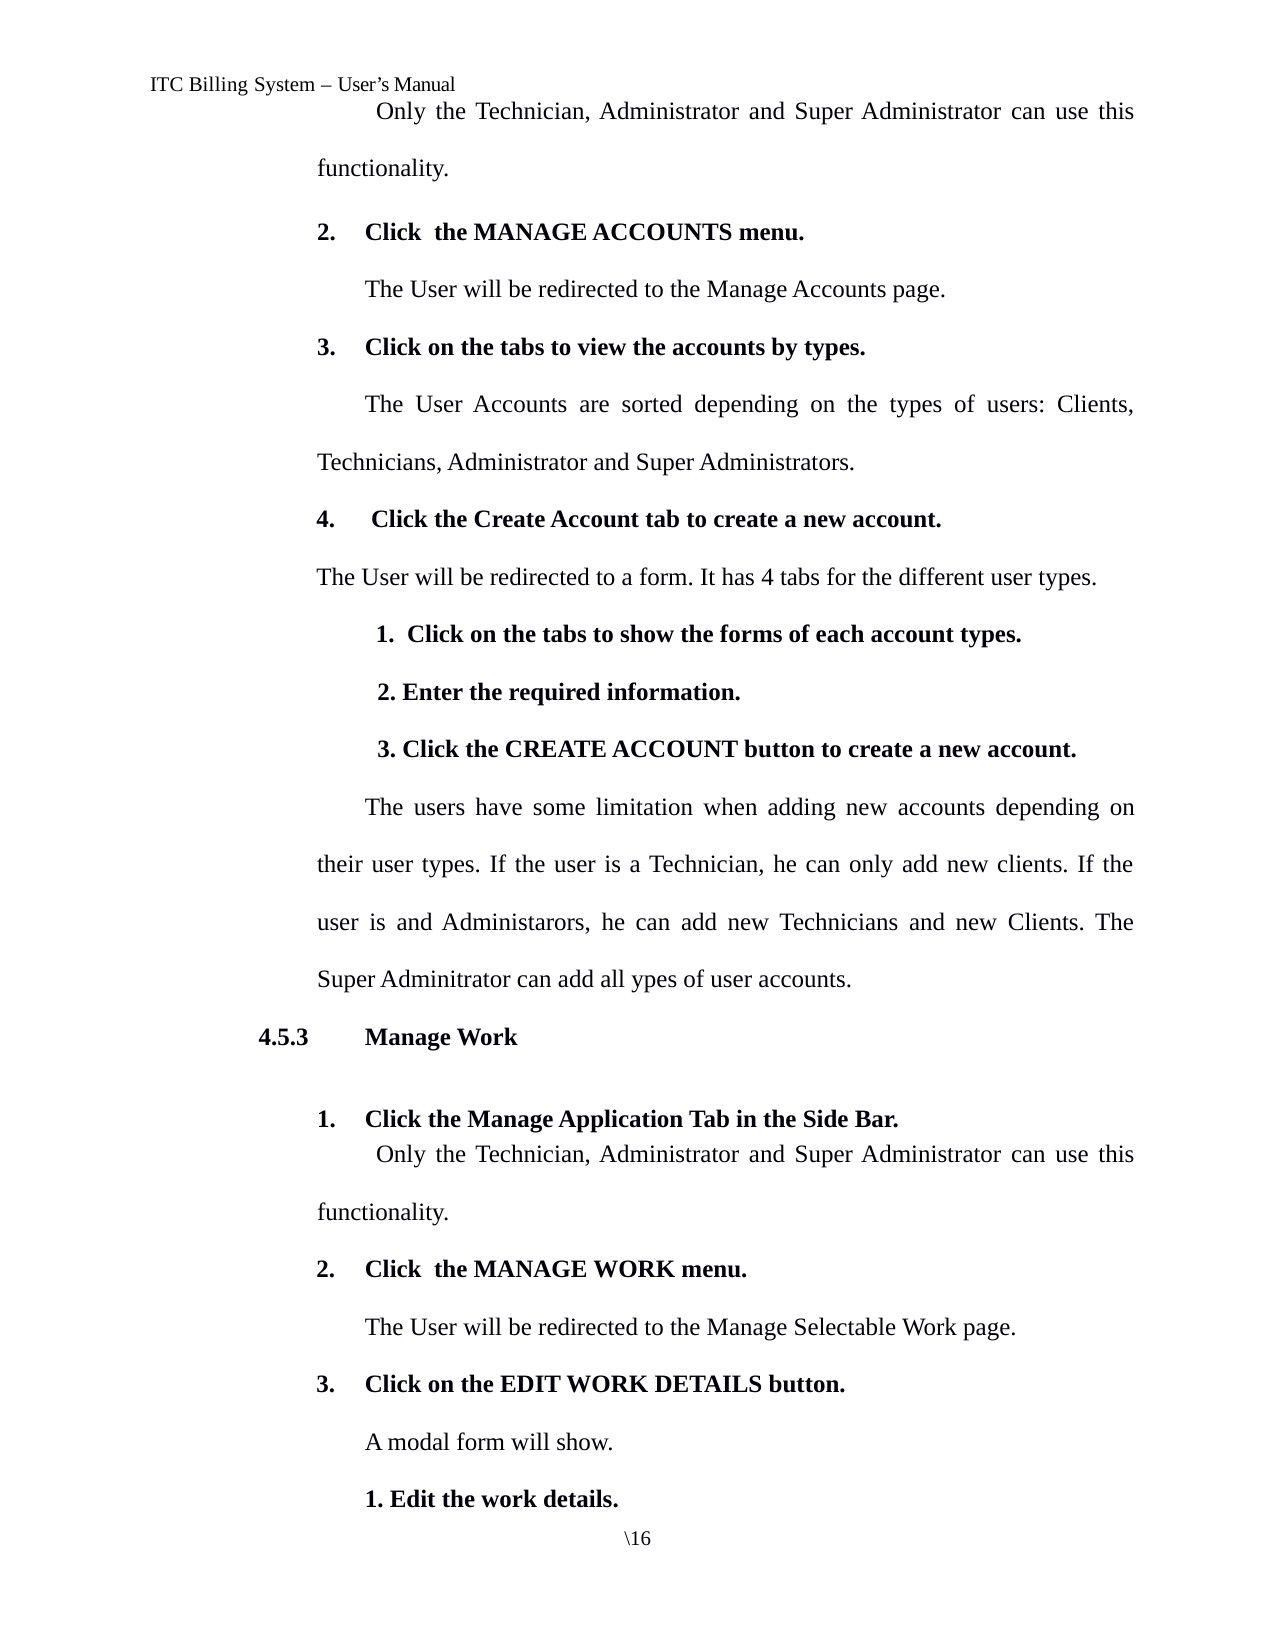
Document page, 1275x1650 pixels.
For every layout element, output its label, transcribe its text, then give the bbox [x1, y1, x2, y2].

text 1. Edit the work details. [317, 1484, 1135, 1513]
text 3. Click the CREATE ACCOUNT button to create a new account. [317, 734, 1135, 763]
text Only the Technician, Administrator and Super Administrator can use this functionality. [317, 96, 1135, 182]
text 4. Click the Create Account tab to create a new account. [139, 504, 1135, 533]
text 1. Click the Manage Application Tab in the Side Bar. [258, 1104, 1135, 1133]
text 2. Enter the required information. [317, 677, 1135, 706]
text 2. Click the MANAGE ACCOUNTS menu. [317, 217, 1135, 246]
text 1. Click on the tabs to show the forms of each account types. [317, 619, 1135, 648]
text The users have some limitation when adding new accounts depending on their user types. If the user is a Technician, he can only add new clients. If the user is and Administarors, he can add new Technicians and new Clients. The Super Adminitrator can add all ypes of user accounts. [317, 792, 1135, 993]
text Only the Technician, Administrator and Super Administrator can use this functionality. [317, 1139, 1135, 1226]
text The User Accounts are sorted depending on the types of users: Clients, Technicians, Administrator and Super Administrators. [317, 389, 1135, 476]
text The User will be redirected to a form. It has 4 tabs for the different user types. [311, 562, 1135, 591]
text The User will be redirected to the Manage Selectable Work page. [258, 1312, 1135, 1341]
text A modal form will show. [317, 1427, 1135, 1456]
text 2. Click the MANAGE WORK menu. [258, 1254, 1135, 1283]
text 3. Click on the tabs to view the accounts by types. [317, 332, 1135, 361]
text The User will be redirected to the Manage Accounts page. [317, 274, 1135, 303]
text 3. Click on the EDIT WORK DETAILS button. [258, 1369, 1135, 1398]
text 4.5.3 Manage Work [139, 1022, 1135, 1051]
